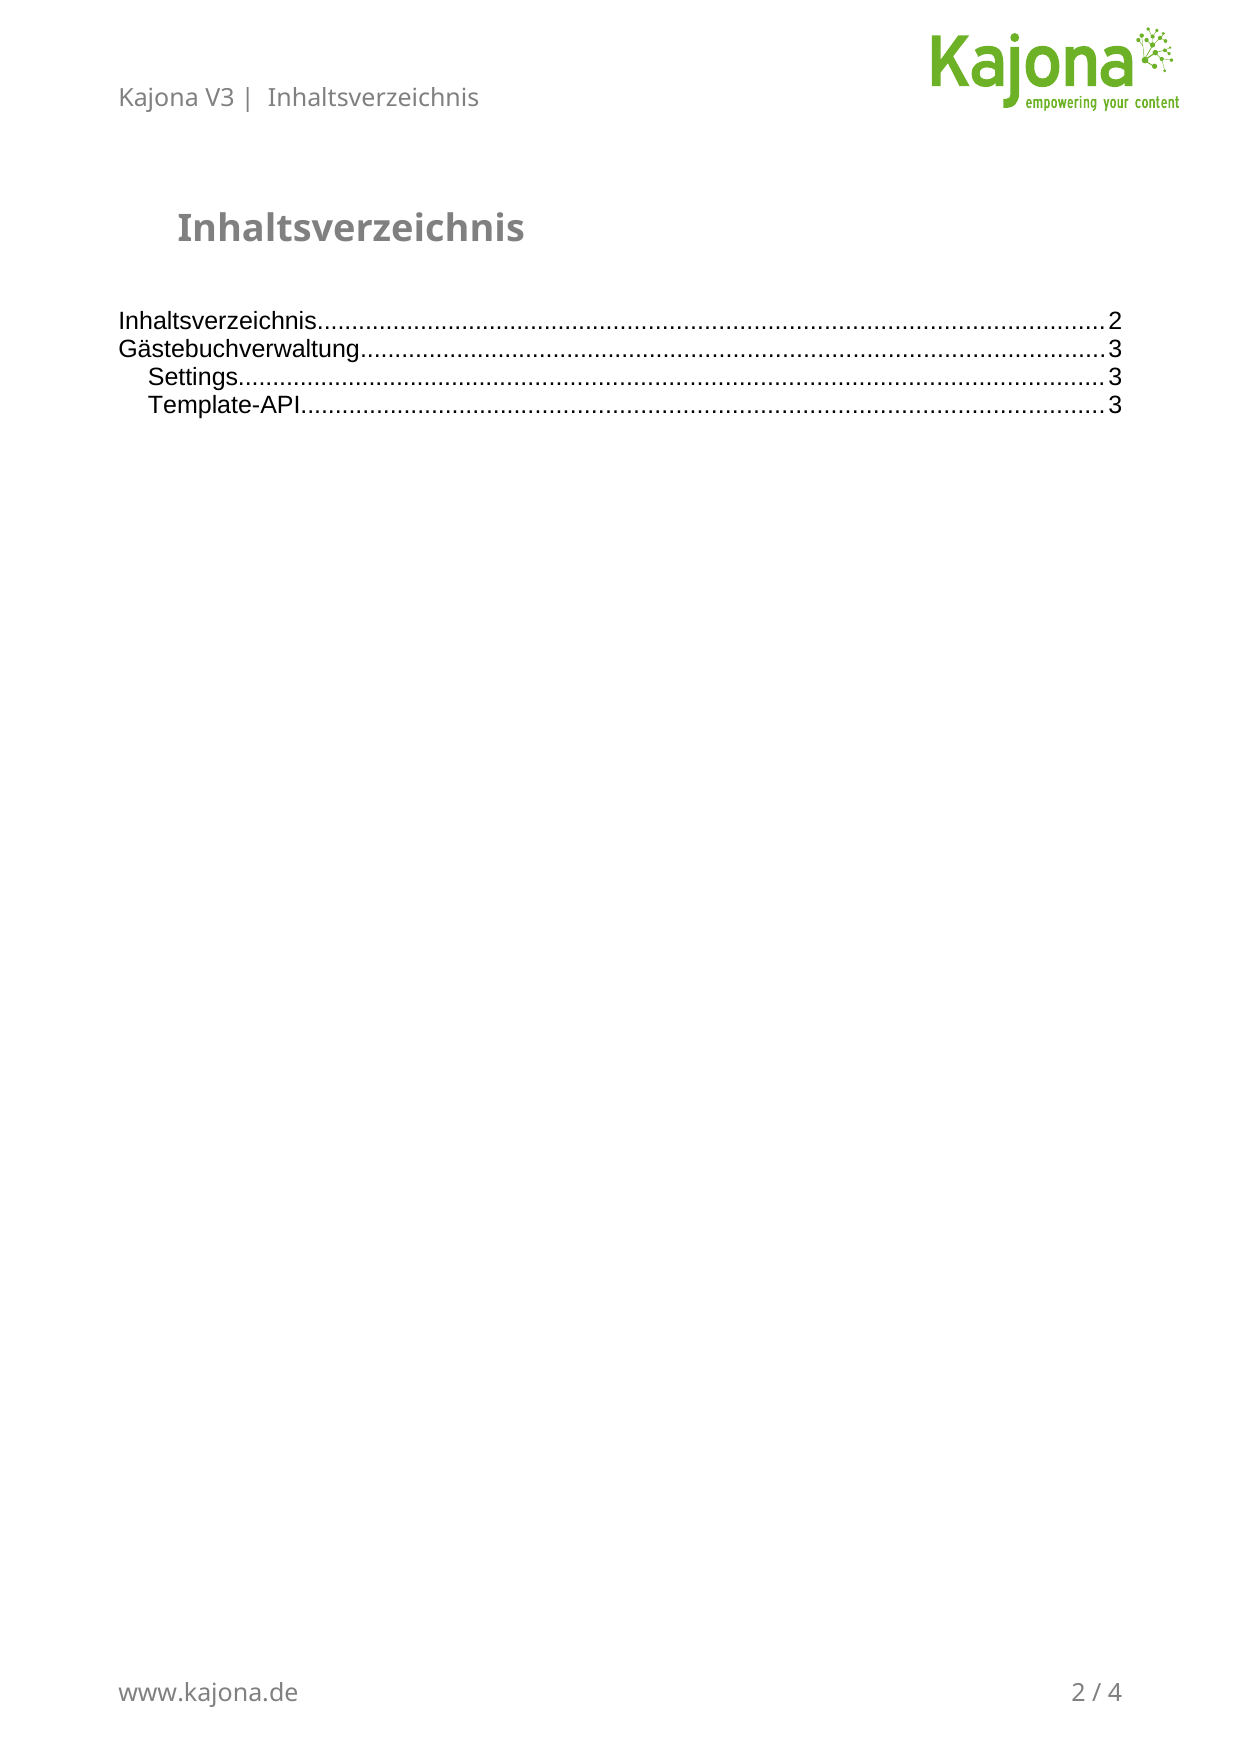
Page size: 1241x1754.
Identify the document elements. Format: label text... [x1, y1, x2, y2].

text Settings 3 [148, 363, 1122, 391]
subtitle Inhaltsverzeichnis [118, 201, 1122, 253]
text Inhaltsverzeichnis 2 [118, 307, 1122, 335]
text Template-API 3 [148, 391, 1122, 418]
text Gästebuchverwaltung 3 [118, 335, 1122, 363]
